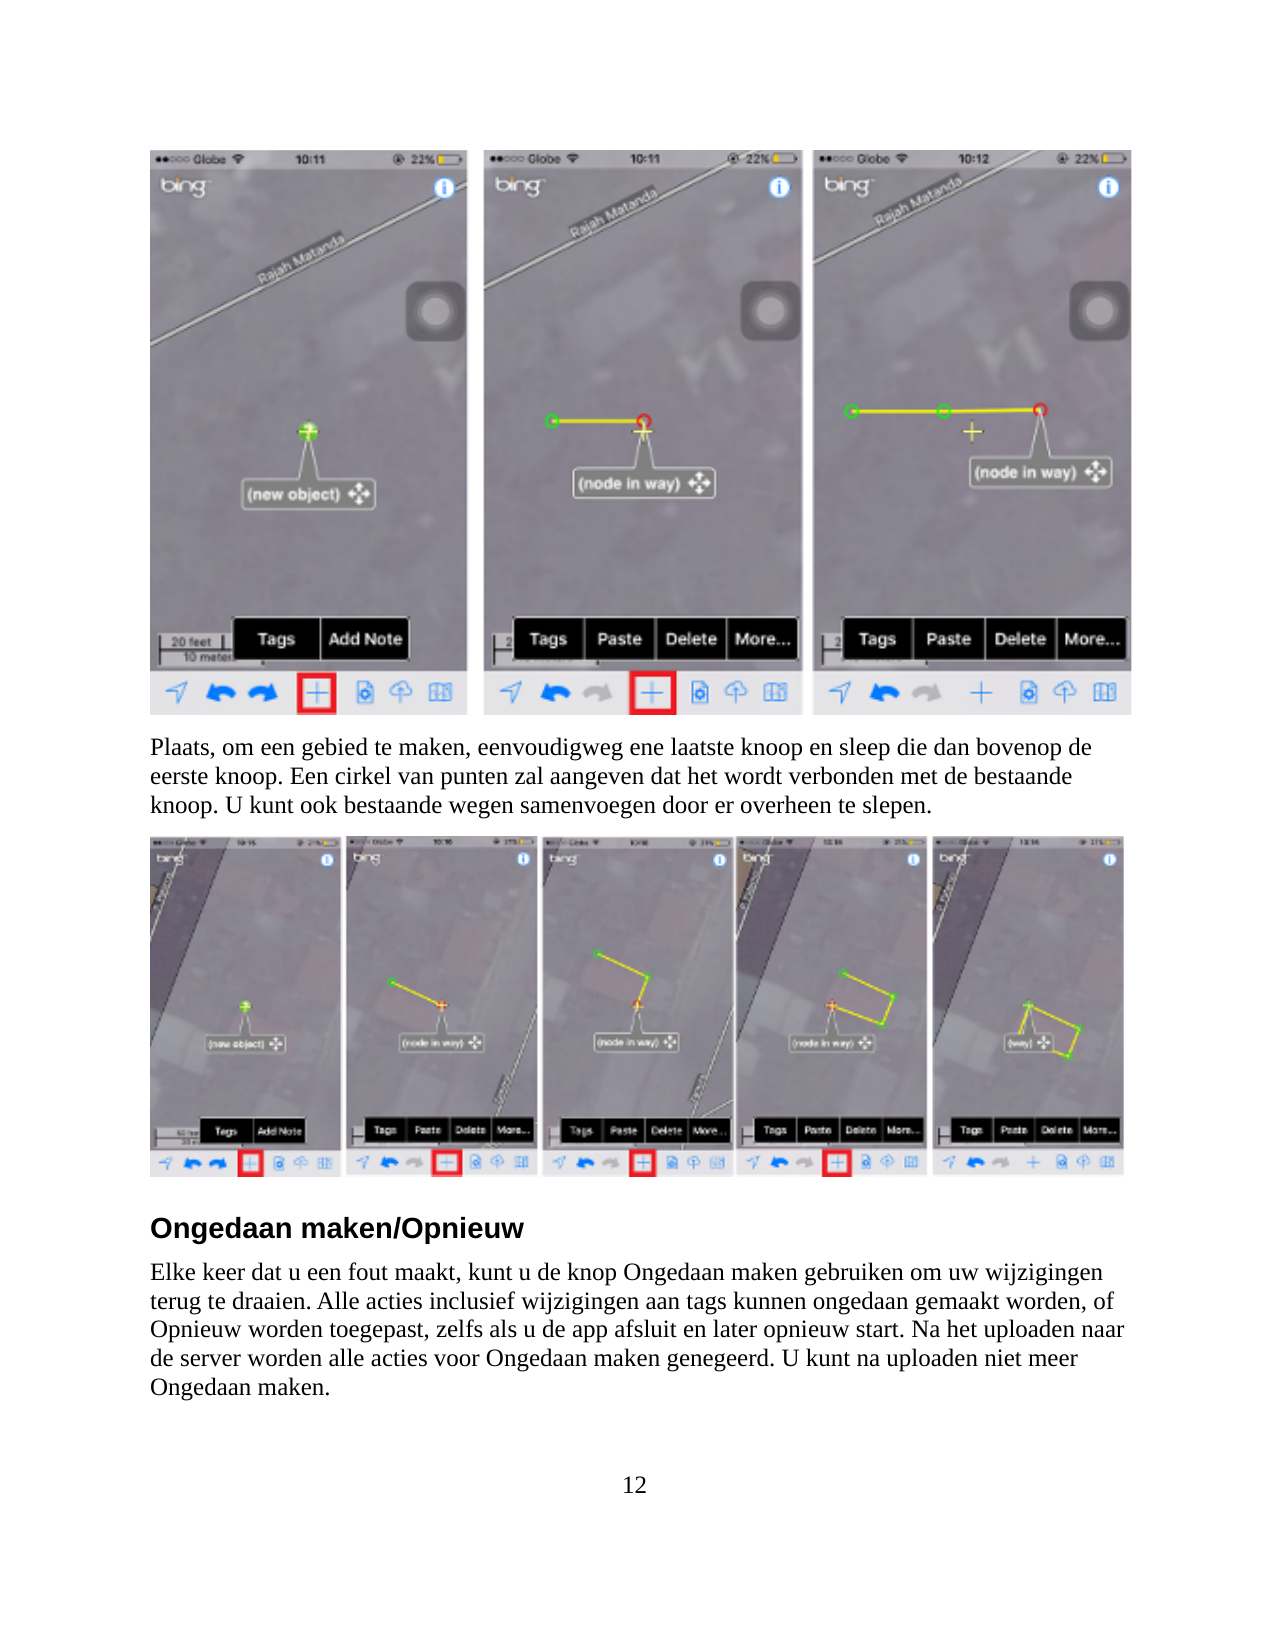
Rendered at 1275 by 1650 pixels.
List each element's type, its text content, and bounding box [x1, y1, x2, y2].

picture [150, 836, 1124, 1177]
text Elke keer dat u een fout maakt, kunt u de knop Ongedaan maken gebruiken om uw wijzigingen terug te draaien. Alle acties inclusief wijzigingen aan tags kunnen ongedaan gemaakt worden, of Opnieuw worden toegepast, zelfs als u de app afsluit en later opnieuw start. Na het uploaden naar de server worden alle acties voor Ongedaan maken genegeerd. U kunt na uploaden niet meer Ongedaan maken. [150, 1257, 1125, 1401]
picture [150, 150, 1132, 715]
text Plaats, om een gebied te maken, eenvoudigweg ene laatste knoop en sleep die dan bovenop de eerste knoop. Een cirkel van punten zal aangeven dat het wordt verbonden met de bestaande knoop. U kunt ook bestaande wegen samenvoegen door er overheen te slepen. [150, 732, 1125, 818]
subtitle Ongedaan maken/Opnieuw [150, 1211, 1125, 1244]
